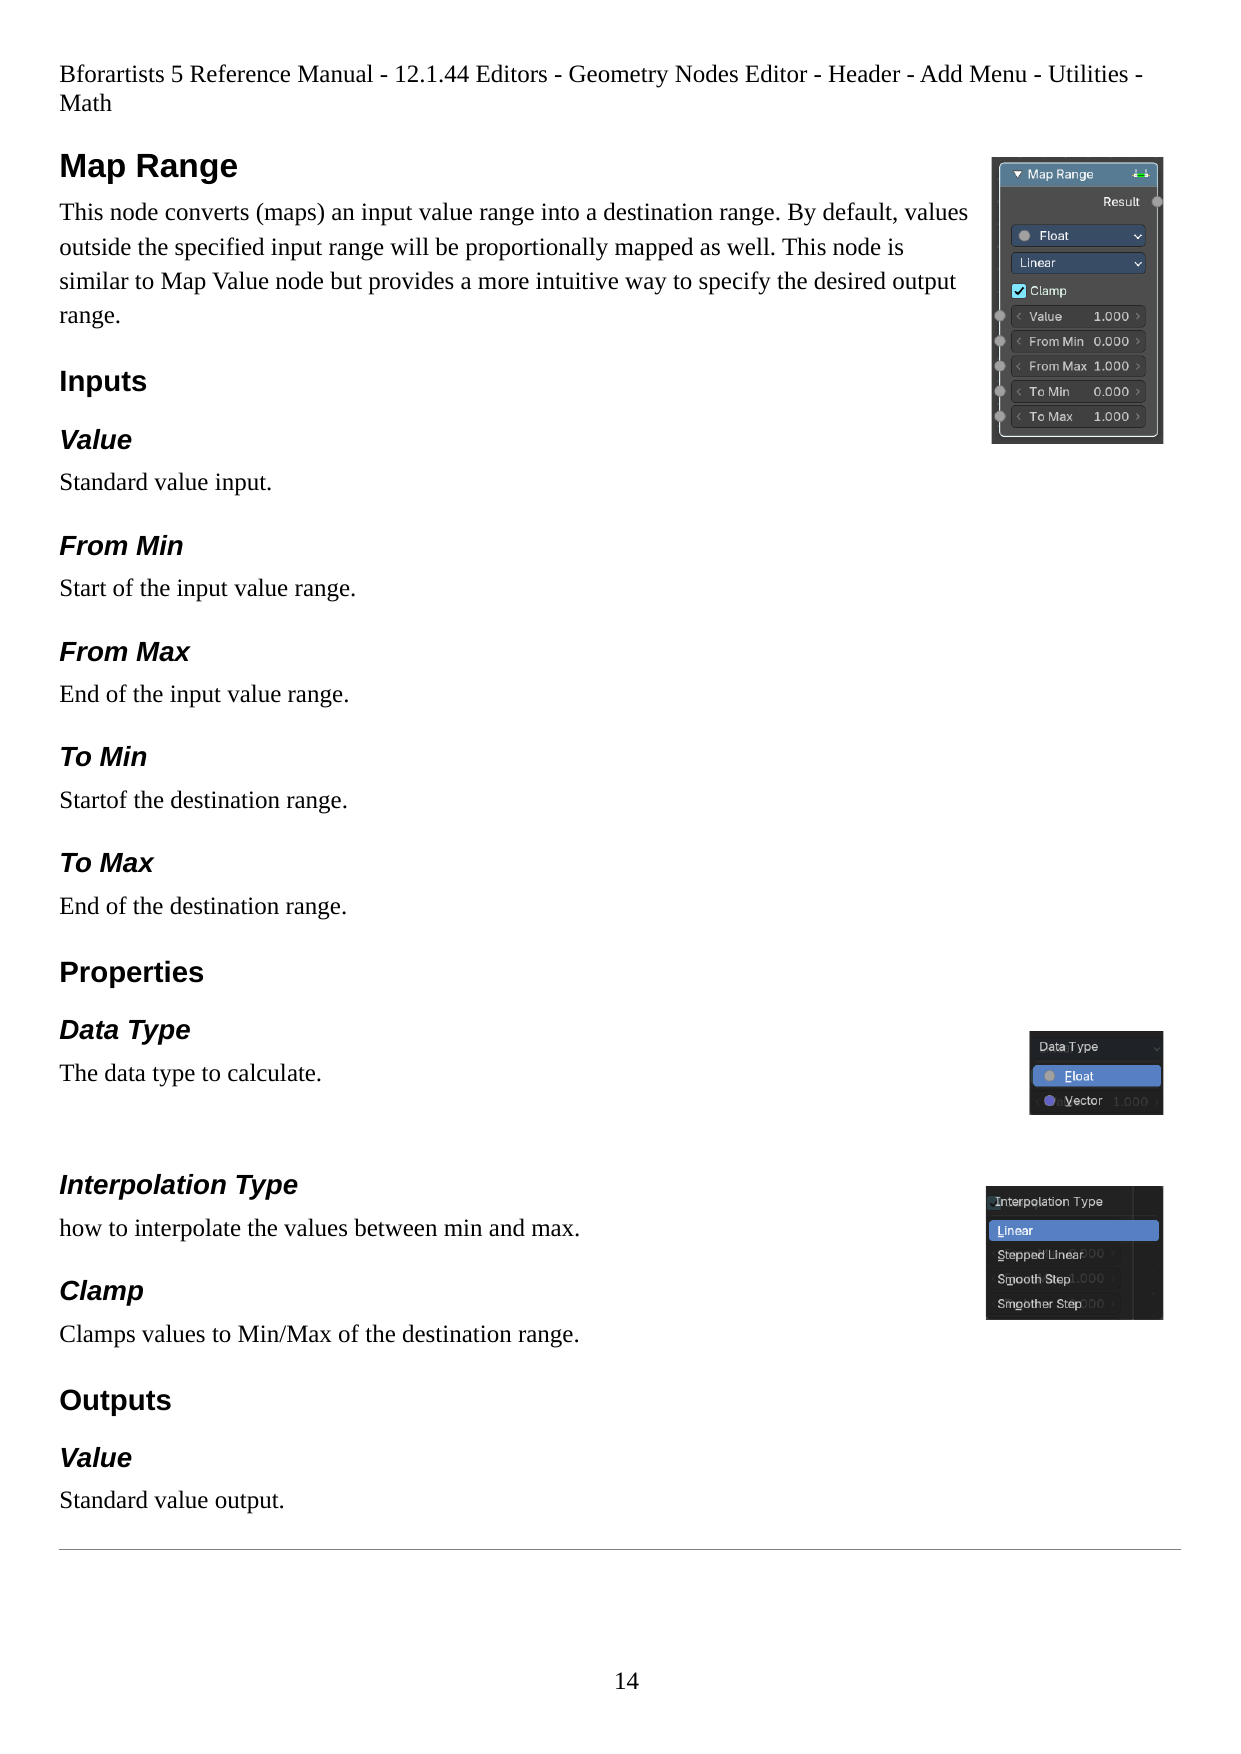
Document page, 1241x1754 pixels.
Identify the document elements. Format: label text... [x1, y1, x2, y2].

subtitle From Max [59, 635, 1181, 667]
subtitle Interpolation Type [59, 1168, 1181, 1200]
picture [1029, 1031, 1164, 1115]
text This node converts (maps) an input value range into a destination range. By default, values outside the specified input range will be proportionally mapped as well. This node is similar to Map Value node but provides a more intuitive way to specify the desired output range. [59, 197, 991, 329]
subtitle Properties [59, 955, 1181, 988]
text Start of the input value range. [59, 573, 1181, 602]
text End of the input value range. [59, 679, 1181, 708]
subtitle [1164, 364, 1181, 398]
subtitle Inputs [59, 364, 991, 398]
subtitle Value [59, 423, 1181, 455]
text Clamps values to Min/Max of the destination range. [59, 1319, 1181, 1348]
subtitle Data Type [59, 1013, 1181, 1045]
text Startof the destination range. [59, 785, 1181, 814]
picture [991, 157, 1164, 444]
subtitle Clamp [59, 1274, 985, 1306]
picture [985, 1186, 1164, 1320]
subtitle To Max [59, 847, 1181, 879]
subtitle [1164, 1274, 1181, 1306]
subtitle Value [59, 1441, 1181, 1473]
text how to interpolate the values between min and max. [59, 1213, 985, 1242]
subtitle To Min [59, 741, 1181, 773]
subtitle Outputs [59, 1382, 1181, 1416]
text Standard value output. [59, 1486, 1181, 1514]
text Standard value input. [59, 467, 1181, 496]
subtitle From Min [59, 529, 1181, 561]
text End of the destination range. [59, 891, 1181, 920]
text The data type to calculate. [59, 1058, 1029, 1087]
subtitle Map Range [59, 146, 1181, 185]
